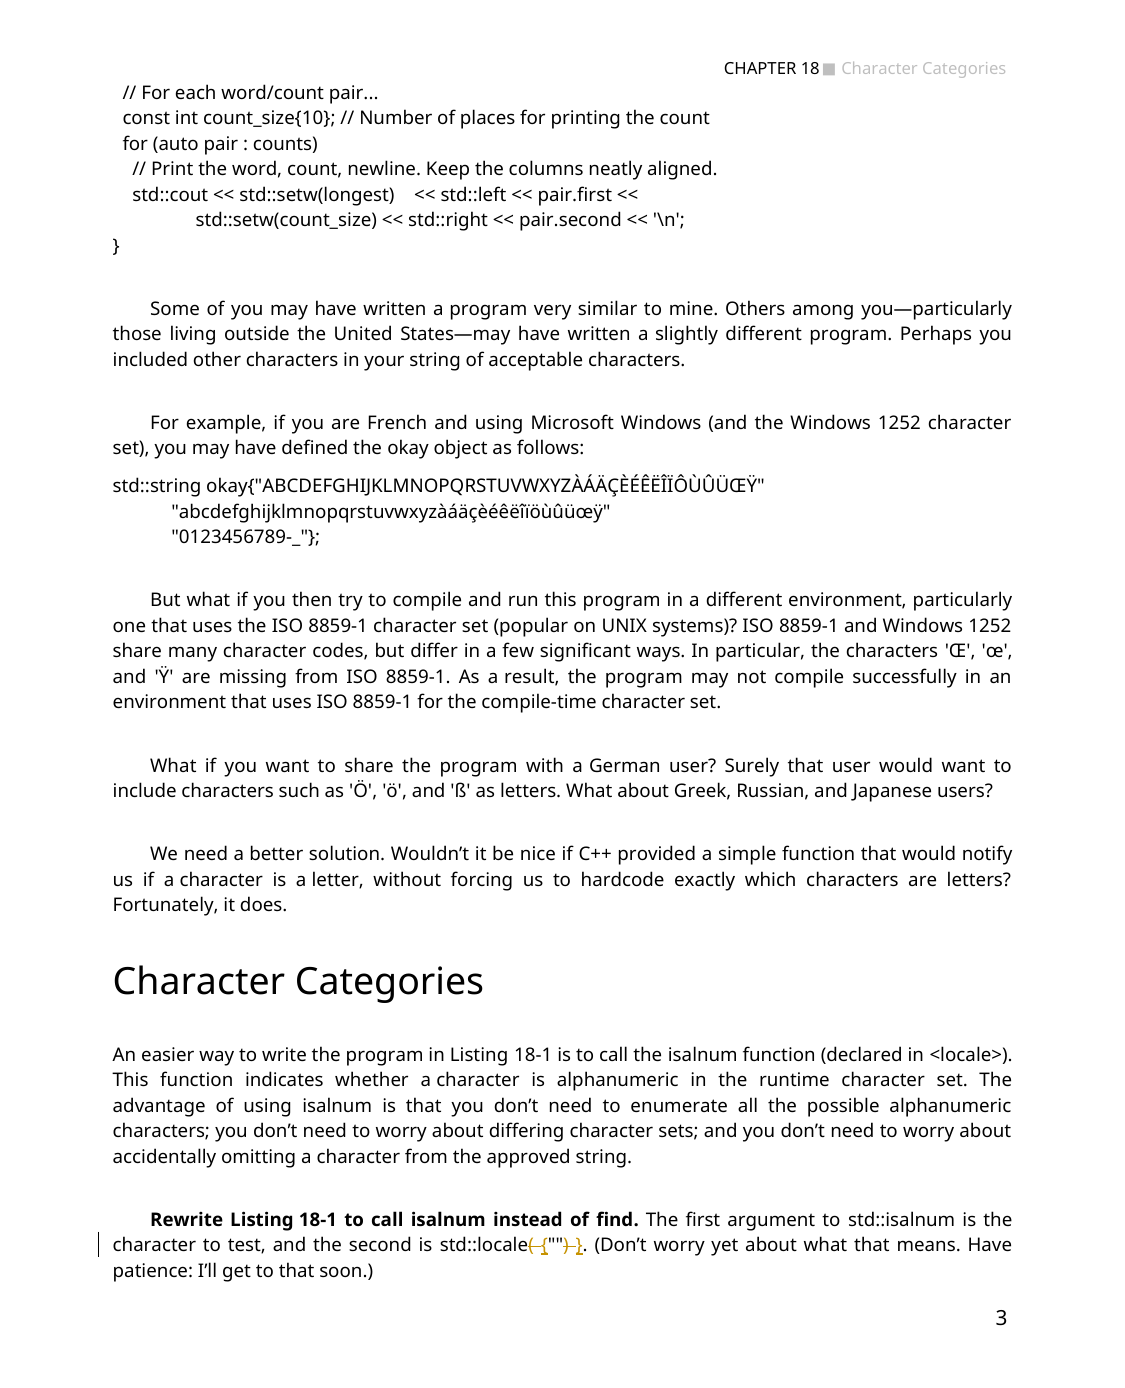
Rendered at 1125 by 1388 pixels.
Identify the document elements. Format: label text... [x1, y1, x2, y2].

text "0123456789-_"}; [112, 524, 1012, 549]
text Some of you may have written a program very similar to mine. Others among you—particularly those living outside the United States—may have written a slightly different program. Perhaps you included other characters in your string of acceptable characters. [112, 295, 1012, 372]
text We need a better solution. Wouldn’t it be nice if C++ provided a simple function that would notify us if a character is a letter, without forcing us to hardcode exactly which characters are letters? Fortunately, it does. [112, 840, 1012, 917]
text Rewrite Listing 18-1 to call isalnum instead of find. The first argument to std::isalnum is the character to test, and the second is std::locale{""}. (Don’t worry yet about what that means. Have patience: I’ll get to that soon.) [112, 1206, 1012, 1283]
text For example, if you are French and using Microsoft Windows (and the Windows 1252 character set), you may have defined the okay object as follows: [112, 409, 1012, 460]
text } [112, 232, 1012, 258]
text // Print the word, count, newline. Keep the columns neatly aligned. [112, 156, 1012, 181]
text But what if you then try to compile and run this program in a different environment, particularly one that uses the ISO 8859-1 character set (popular on UNIX systems)? ISO 8859-1 and Windows 1252 share many character codes, but differ in a few significant ways. In particular, the characters 'Œ', 'œ', and 'Ÿ' are missing from ISO 8859-1. As a result, the program may not compile successfully in an environment that uses ISO 8859-1 for the compile-time character set. [112, 587, 1012, 714]
text const int count_size{10}; // Number of places for printing the count [112, 104, 1012, 130]
text std::cout << std::setw(longest) << std::left << pair.first << [112, 181, 1012, 207]
text "abcdefghijklmnopqrstuvwxyzàáäçèéêëîïöùûüœÿ" [112, 498, 1012, 524]
text What if you want to share the program with a German user? Surely that user would want to include characters such as 'Ö', 'ö', and 'ß' as letters. What about Greek, Russian, and Japanese users? [112, 752, 1012, 803]
text std::setw(count_size) << std::right << pair.second << '\n'; [112, 207, 1012, 232]
text std::string okay{"ABCDEFGHIJKLMNOPQRSTUVWXYZÀÁÄÇÈÉÊËÎÏÔÙÛÜŒŸ" [112, 473, 1012, 498]
subtitle Character Categories [112, 954, 1012, 1006]
text for (auto pair : counts) [112, 130, 1012, 156]
text // For each word/count pair... [112, 79, 1012, 104]
text An easier way to write the program in Listing 18-1 is to call the isalnum function (declared in <locale>). This function indicates whether a character is alphanumeric in the runtime character set. The advantage of using isalnum is that you don’t need to enumerate all the possible alphanumeric characters; you don’t need to worry about differing character sets; and you don’t need to worry about accidentally omitting a character from the approved string. [112, 1041, 1012, 1168]
